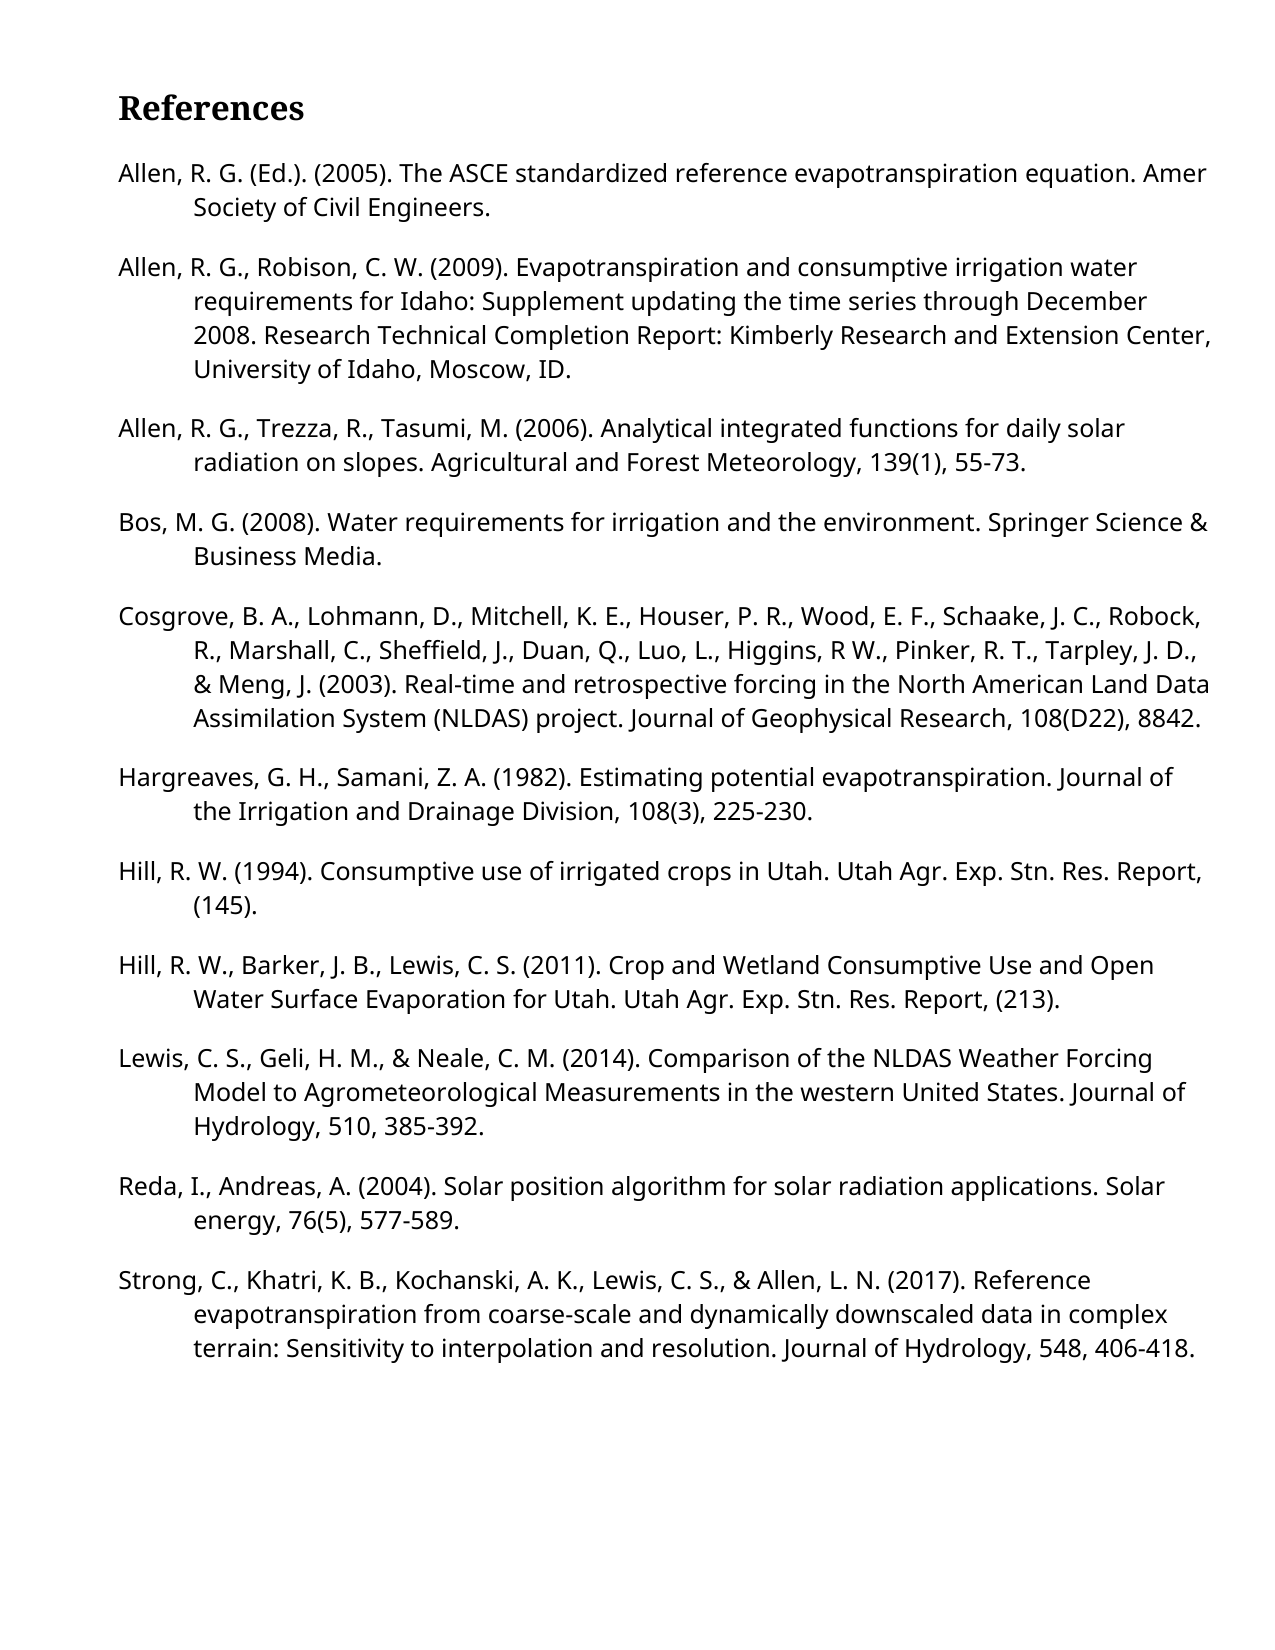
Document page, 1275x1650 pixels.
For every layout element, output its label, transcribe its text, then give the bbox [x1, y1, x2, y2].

text Lewis, C. S., Geli, H. M., & Neale, C. M. (2014). Comparison of the NLDAS Weather Forcing Model to Agrometeorological Measurements in the western United States. Journal of Hydrology, 510, 385-392. [118, 1041, 1216, 1143]
text Strong, C., Khatri, K. B., Kochanski, A. K., Lewis, C. S., & Allen, L. N. (2017). Reference evapotranspiration from coarse-scale and dynamically downscaled data in complex terrain: Sensitivity to interpolation and resolution. Journal of Hydrology, 548, 406-418. [118, 1262, 1216, 1364]
text Allen, R. G., Trezza, R., Tasumi, M. (2006). Analytical integrated functions for daily solar radiation on slopes. Agricultural and Forest Meteorology, 139(1), 55-73. [118, 411, 1216, 479]
text Cosgrove, B. A., Lohmann, D., Mitchell, K. E., Houser, P. R., Wood, E. F., Schaake, J. C., Robock, R., Marshall, C., Sheffield, J., Duan, Q., Luo, L., Higgins, R W., Pinker, R. T., Tarpley, J. D., & Meng, J. (2003). Real-time and retrospective forcing in the North American Land Data Assimilation System (NLDAS) project. Journal of Geophysical Research, 108(D22), 8842. [118, 598, 1216, 734]
text Allen, R. G., Robison, C. W. (2009). Evapotranspiration and consumptive irrigation water requirements for Idaho: Supplement updating the time series through December 2008. Research Technical Completion Report: Kimberly Research and Extension Center, University of Idaho, Moscow, ID. [118, 249, 1216, 385]
text Allen, R. G. (Ed.). (2005). The ASCE standardized reference evapotranspiration equation. Amer Society of Civil Engineers. [118, 156, 1216, 224]
text Hargreaves, G. H., Samani, Z. A. (1982). Estimating potential evapotranspiration. Journal of the Irrigation and Drainage Division, 108(3), 225-230. [118, 760, 1216, 828]
text Hill, R. W., Barker, J. B., Lewis, C. S. (2011). Crop and Wetland Consumptive Use and Open Water Surface Evaporation for Utah. Utah Agr. Exp. Stn. Res. Report, (213). [118, 947, 1216, 1015]
text Bos, M. G. (2008). Water requirements for irrigation and the environment. Springer Science & Business Media. [118, 504, 1216, 573]
text Reda, I., Andreas, A. (2004). Solar position algorithm for solar radiation applications. Solar energy, 76(5), 577-589. [118, 1169, 1216, 1237]
subtitle References [118, 84, 1216, 130]
text Hill, R. W. (1994). Consumptive use of irrigated crops in Utah. Utah Agr. Exp. Stn. Res. Report, (145). [118, 854, 1216, 922]
